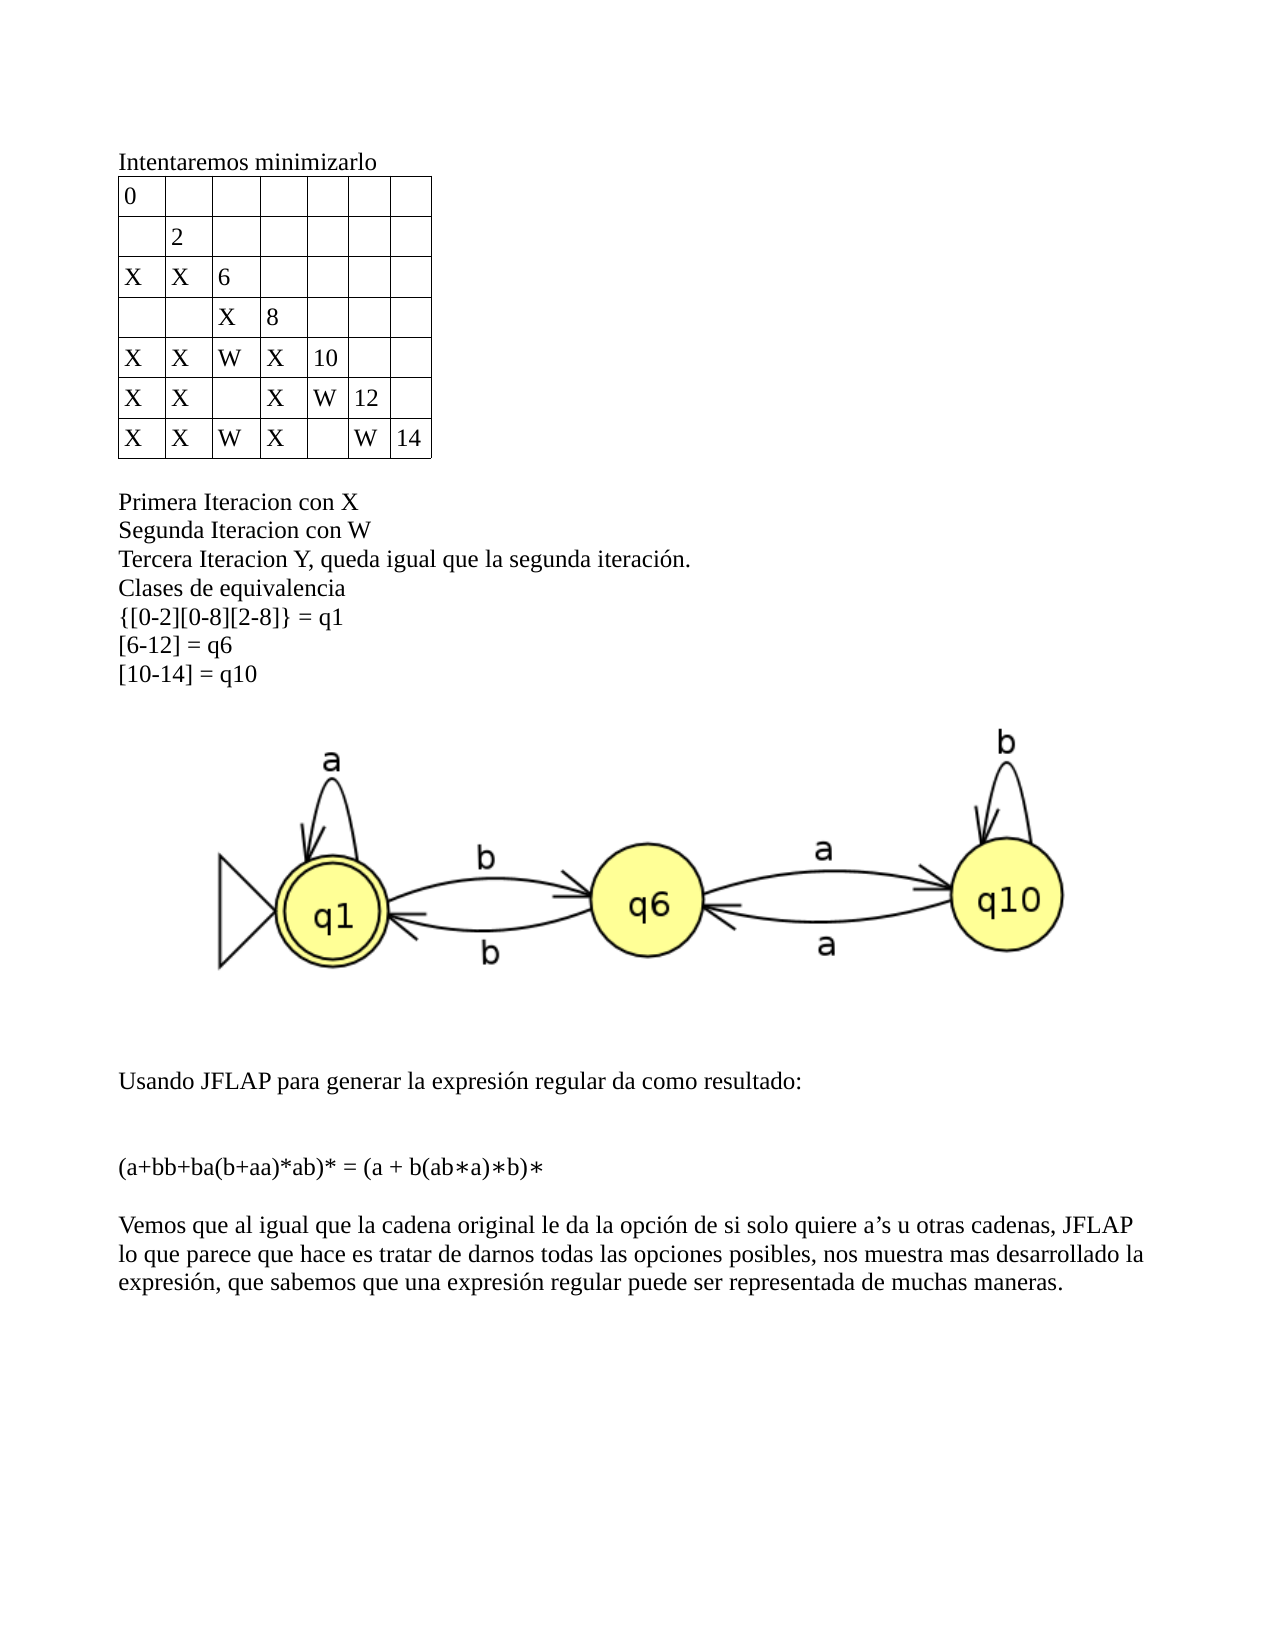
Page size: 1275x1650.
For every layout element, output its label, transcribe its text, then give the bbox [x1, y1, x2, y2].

table_header [213, 177, 260, 216]
table_cell W [213, 419, 260, 458]
table_cell [261, 257, 307, 297]
text Intentaremos minimizarlo [118, 147, 1157, 176]
text (a+bb+ba(b+aa)*ab)* = (a + b(ab∗a)∗b)∗ [118, 1152, 1157, 1181]
table_cell 14 [391, 419, 431, 458]
text Tercera Iteracion Y, queda igual que la segunda iteración. [118, 544, 1157, 573]
table_cell X [119, 378, 165, 417]
table_cell 6 [213, 257, 260, 297]
table_cell X [119, 257, 165, 297]
table_cell X [261, 338, 307, 377]
table_cell [349, 217, 390, 256]
text Segunda Iteracion con W [118, 515, 1157, 544]
table_cell [349, 257, 390, 297]
text Clases de equivalencia [118, 573, 1157, 602]
text Primera Iteracion con X [118, 487, 1157, 515]
table_cell X [166, 338, 212, 377]
text Vemos que al igual que la cadena original le da la opción de si solo quiere a’s u otras cadenas, JFLAP lo que parece que hace es tratar de darnos todas las opciones posibles, nos muestra mas desarrollado la expresión, que sabemos que una expresión regular puede ser representada de muchas maneras. [118, 1210, 1157, 1296]
table_header [308, 177, 348, 216]
table_cell [391, 257, 431, 297]
table_cell X [166, 257, 212, 297]
table_cell [261, 217, 307, 256]
table_cell W [349, 419, 390, 458]
text [6-12] = q6 [118, 630, 1157, 659]
text [10-14] = q10 [118, 659, 1157, 688]
table_cell X [119, 419, 165, 458]
table_cell [391, 378, 431, 417]
table_cell X [166, 419, 212, 458]
picture [147, 719, 269, 1009]
table_cell [391, 217, 431, 256]
table_cell X [213, 298, 260, 337]
table_cell X [261, 378, 307, 417]
table_cell 12 [349, 378, 390, 417]
table_header [349, 177, 390, 216]
table_cell [391, 338, 431, 377]
table_cell [391, 298, 431, 337]
table_cell [119, 298, 165, 337]
table_cell [308, 217, 348, 256]
table_cell [308, 257, 348, 297]
table_header [391, 177, 431, 216]
table_cell [308, 298, 348, 337]
text Usando JFLAP para generar la expresión regular da como resultado: [118, 1066, 1157, 1095]
table_cell [349, 338, 390, 377]
table_cell [308, 419, 348, 458]
table_cell X [166, 378, 212, 417]
table_header 0 [119, 177, 165, 216]
table_header [261, 177, 307, 216]
table_cell [213, 217, 260, 256]
table_header [166, 177, 212, 216]
table_cell X [261, 419, 307, 458]
table_cell [166, 298, 212, 337]
table_cell W [213, 338, 260, 377]
table_cell 2 [166, 217, 212, 256]
table_cell [119, 217, 165, 256]
table_cell [213, 378, 260, 417]
table_cell 8 [261, 298, 307, 337]
table_cell W [308, 378, 348, 417]
table_cell X [119, 338, 165, 377]
text {[0-2][0-8][2-8]} = q1 [118, 602, 1157, 630]
table_cell [349, 298, 390, 337]
table_cell 10 [308, 338, 348, 377]
